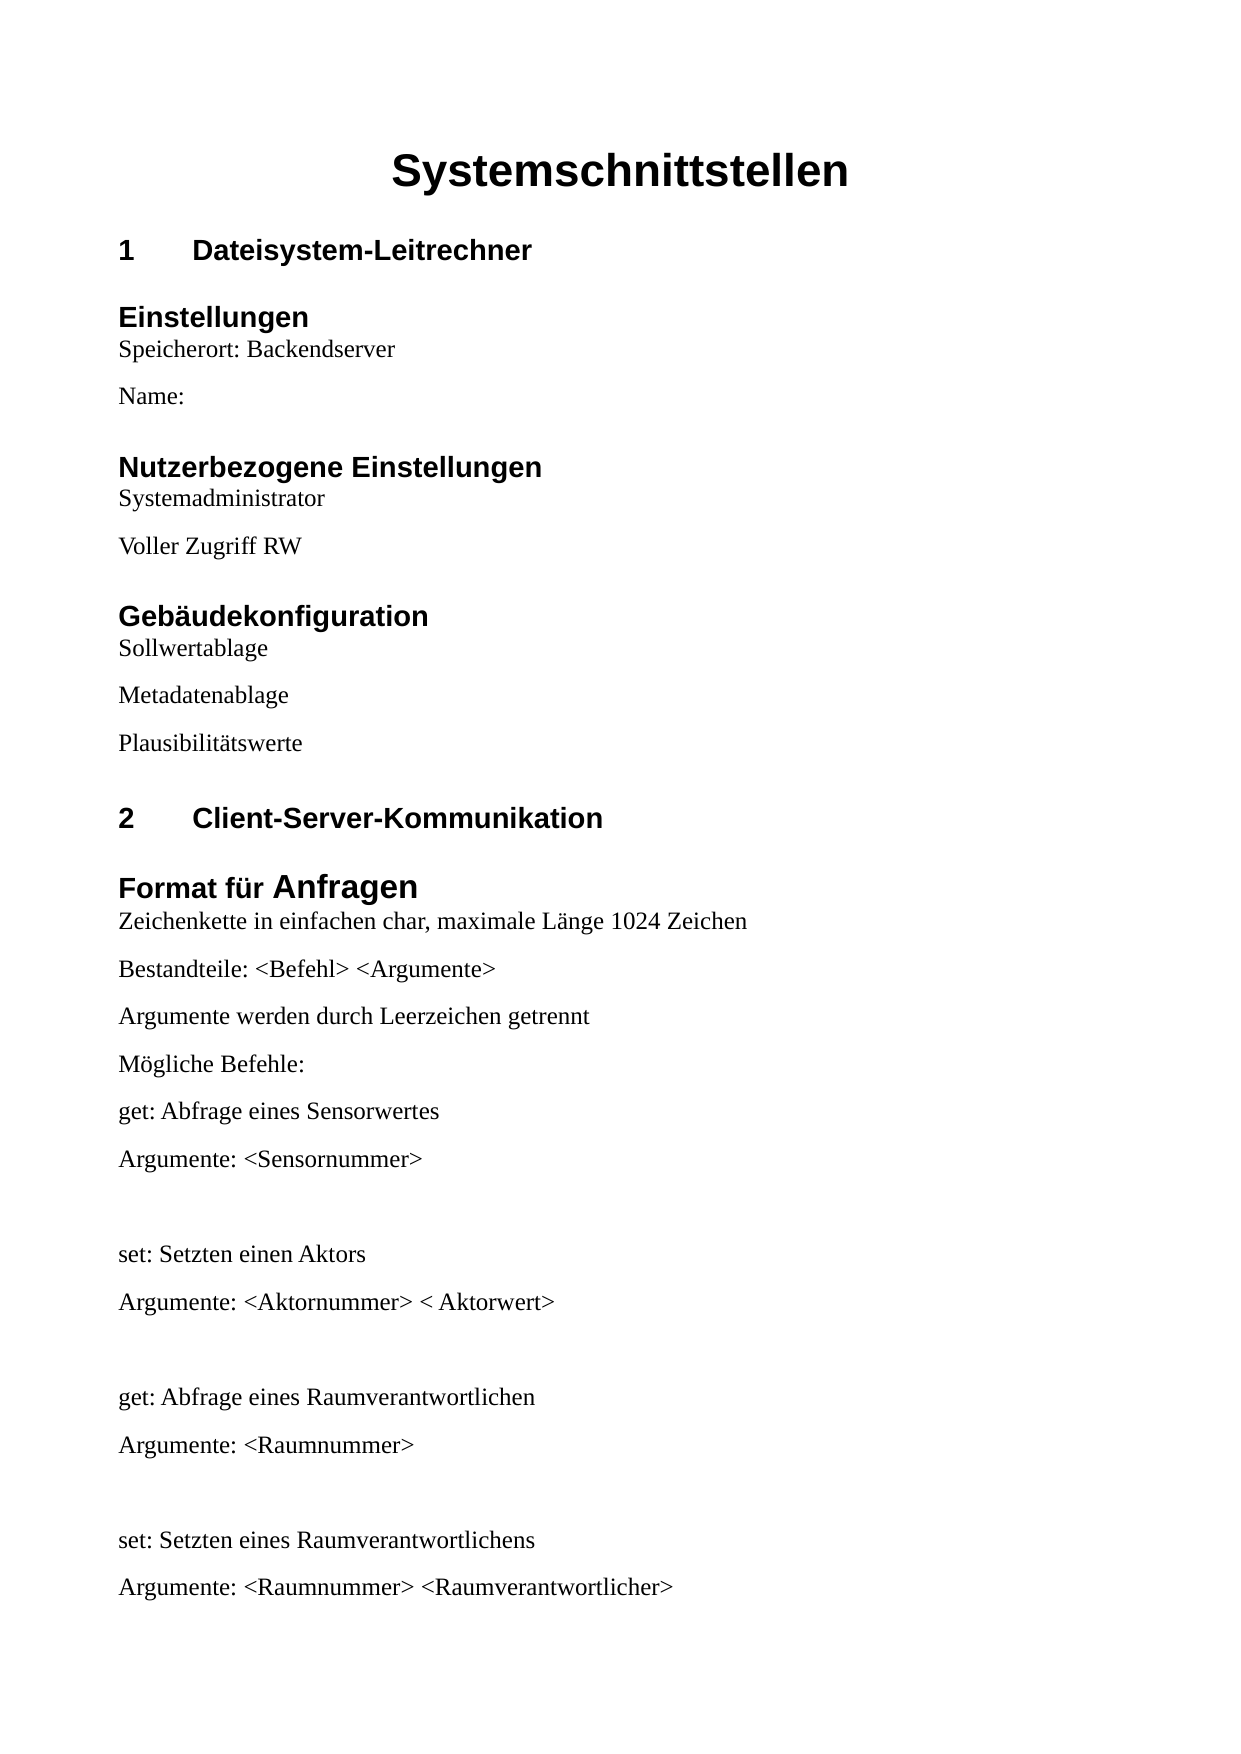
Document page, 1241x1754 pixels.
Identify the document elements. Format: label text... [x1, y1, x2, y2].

text Bestandteile: <Befehl> <Argumente> [118, 954, 1122, 982]
text Argumente werden durch Leerzeichen getrennt [118, 1001, 1122, 1030]
subtitle Dateisystem-Leitrechner [118, 233, 1122, 267]
text Voller Zugriff RW [118, 531, 1122, 560]
text Plausibilitätswerte [118, 728, 1122, 757]
text Speicherort: Backendserver [118, 334, 1122, 362]
text Metadatenablage [118, 681, 1122, 709]
subtitle Client-Server-Kommunikation [118, 801, 1122, 834]
text Argumente: <Raumnummer> [118, 1430, 1122, 1458]
subtitle Einstellungen [118, 300, 1122, 334]
text Argumente: <Sensornummer> [118, 1144, 1122, 1173]
text get: Abfrage eines Sensorwertes [118, 1096, 1122, 1125]
subtitle Format für Anfragen [118, 868, 1122, 906]
text Systemadministrator [118, 483, 1122, 512]
subtitle Nutzerbezogene Einstellungen [118, 450, 1122, 483]
text set: Setzten einen Aktors [118, 1239, 1122, 1268]
text Argumente: <Aktornummer> < Aktorwert> [118, 1287, 1122, 1316]
subtitle Gebäudekonfiguration [118, 599, 1122, 633]
text set: Setzten eines Raumverantwortlichens [118, 1525, 1122, 1554]
text Argumente: <Raumnummer> <Raumverantwortlicher> [118, 1572, 1122, 1601]
text Name: [118, 381, 1122, 410]
text Sollwertablage [118, 633, 1122, 662]
text Zeichenkette in einfachen char, maximale Länge 1024 Zeichen [118, 906, 1122, 935]
text get: Abfrage eines Raumverantwortlichen [118, 1382, 1122, 1411]
text Mögliche Befehle: [118, 1049, 1122, 1078]
text Systemschnittstellen [118, 143, 1122, 196]
